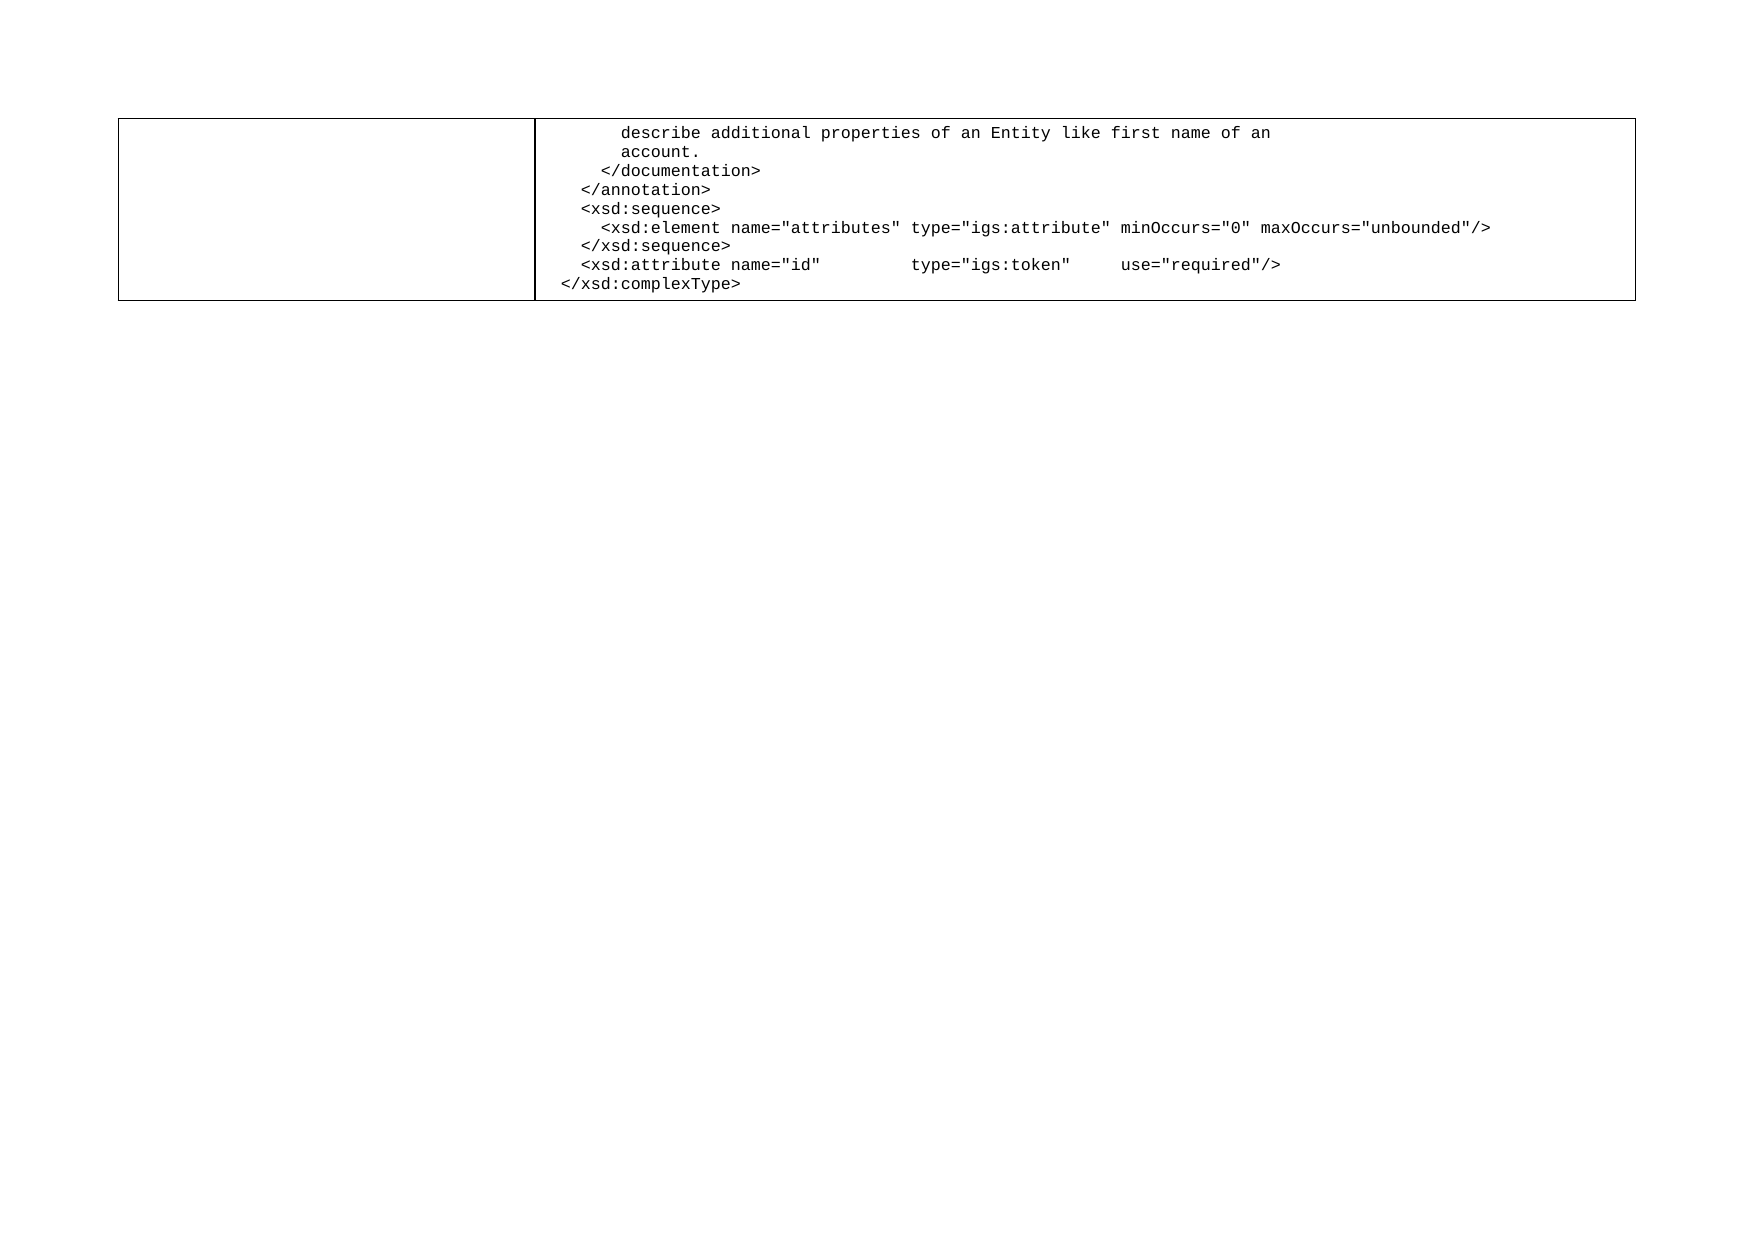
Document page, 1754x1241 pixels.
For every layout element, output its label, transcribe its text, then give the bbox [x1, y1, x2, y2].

table_cell [119, 119, 534, 300]
table_cell describe additional properties of an Entity like first name of an account. </documentation> </annotation> <xsd:sequence> <xsd:element name="attributes" type="igs:attribute" minOccurs="0" maxOccurs="unbounded"/> </xsd:sequence> <xsd:attribute name="id" type="igs:token" use="required"/> </xsd:complexType> [536, 119, 1635, 300]
